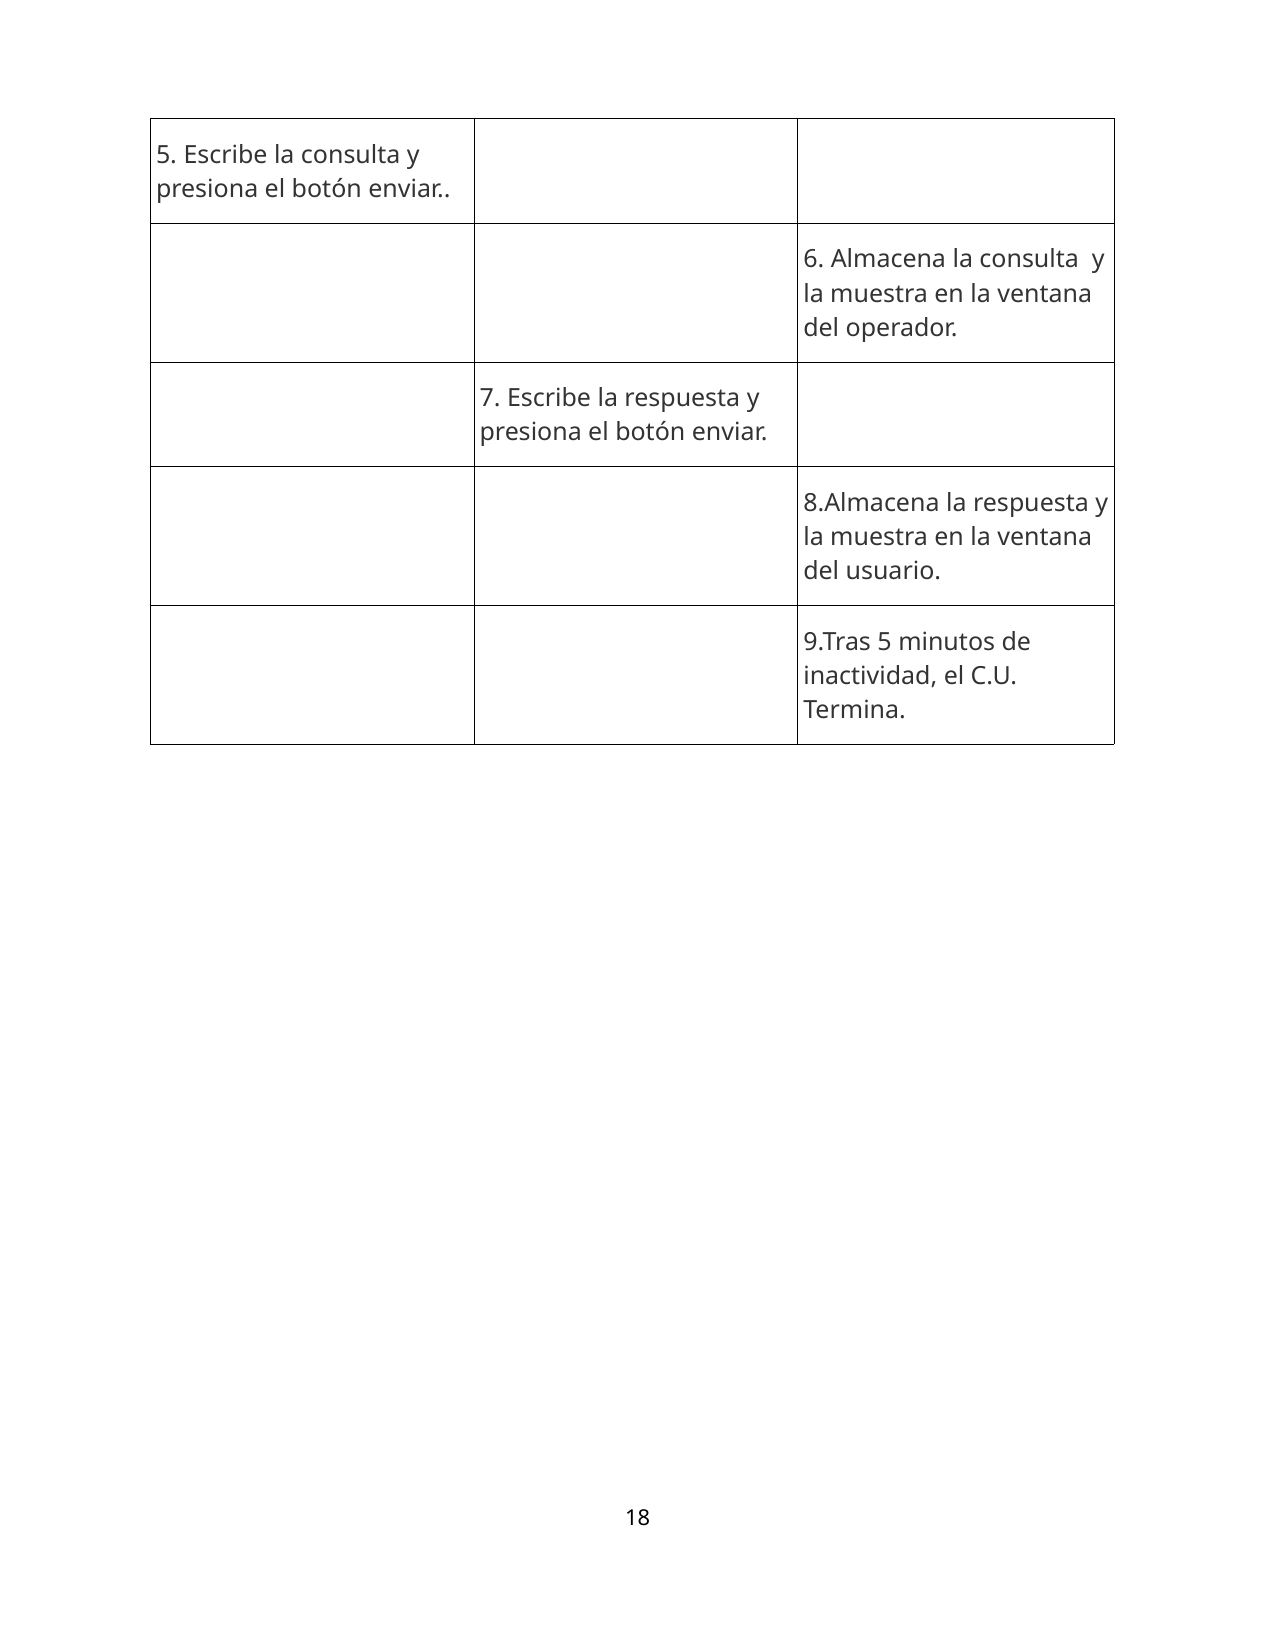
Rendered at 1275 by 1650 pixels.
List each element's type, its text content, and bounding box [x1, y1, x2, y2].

table_cell [151, 224, 474, 362]
table_cell [475, 224, 797, 362]
table_cell [475, 119, 797, 223]
table_cell [151, 606, 474, 744]
table_cell [475, 467, 797, 605]
table_cell 8.Almacena la respuesta y la muestra en la ventana del usuario. [798, 467, 1114, 605]
table_cell [798, 119, 1114, 223]
table_cell [151, 467, 474, 605]
table_cell 7. Escribe la respuesta y presiona el botón enviar. [475, 363, 797, 466]
table_cell [798, 363, 1114, 466]
table_cell 5. Escribe la consulta y presiona el botón enviar.. [151, 119, 474, 223]
table_cell [475, 606, 797, 744]
table_cell [151, 363, 474, 466]
table_cell 6. Almacena la consulta y la muestra en la ventana del operador. [798, 224, 1114, 362]
table_cell 9.Tras 5 minutos de inactividad, el C.U. Termina. [798, 606, 1114, 744]
